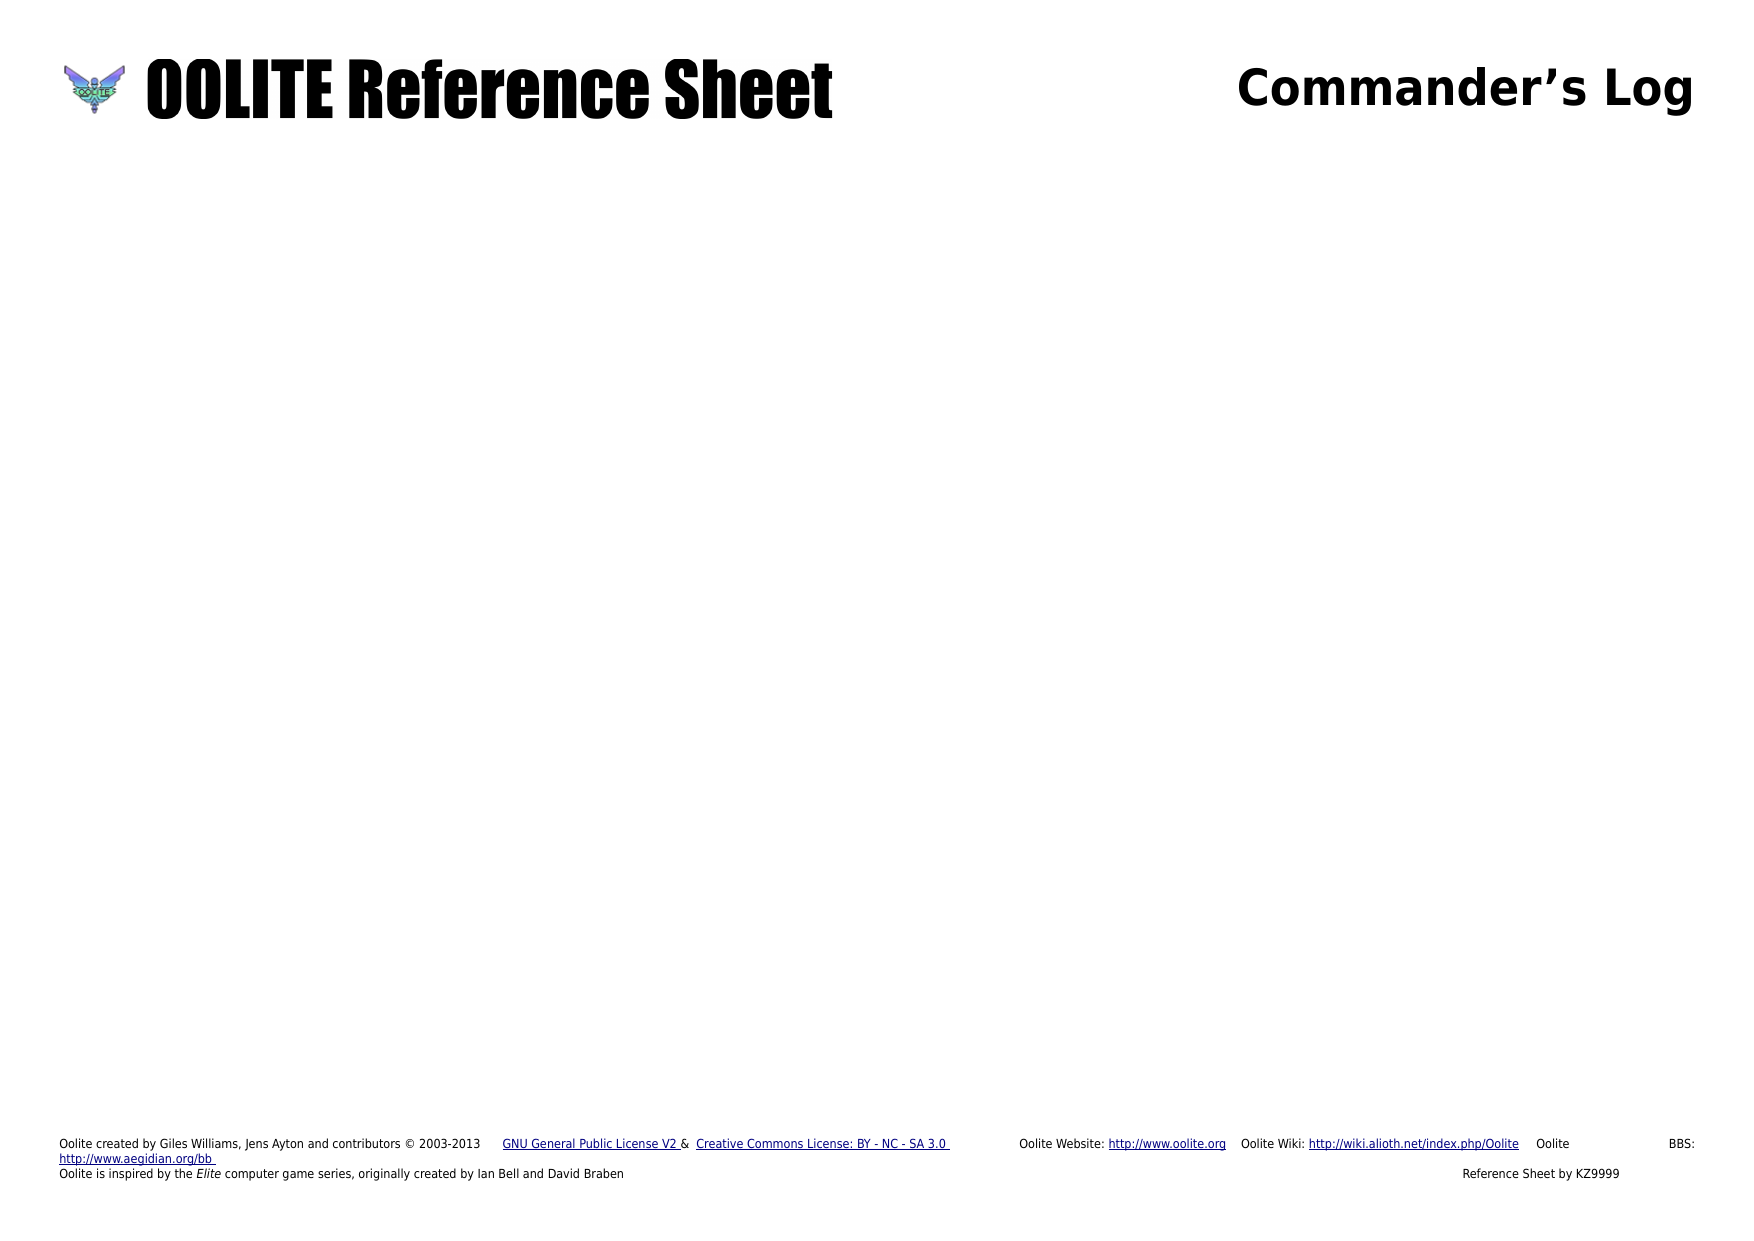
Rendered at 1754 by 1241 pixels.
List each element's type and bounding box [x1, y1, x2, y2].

picture [147, 59, 833, 119]
picture [61, 56, 128, 122]
